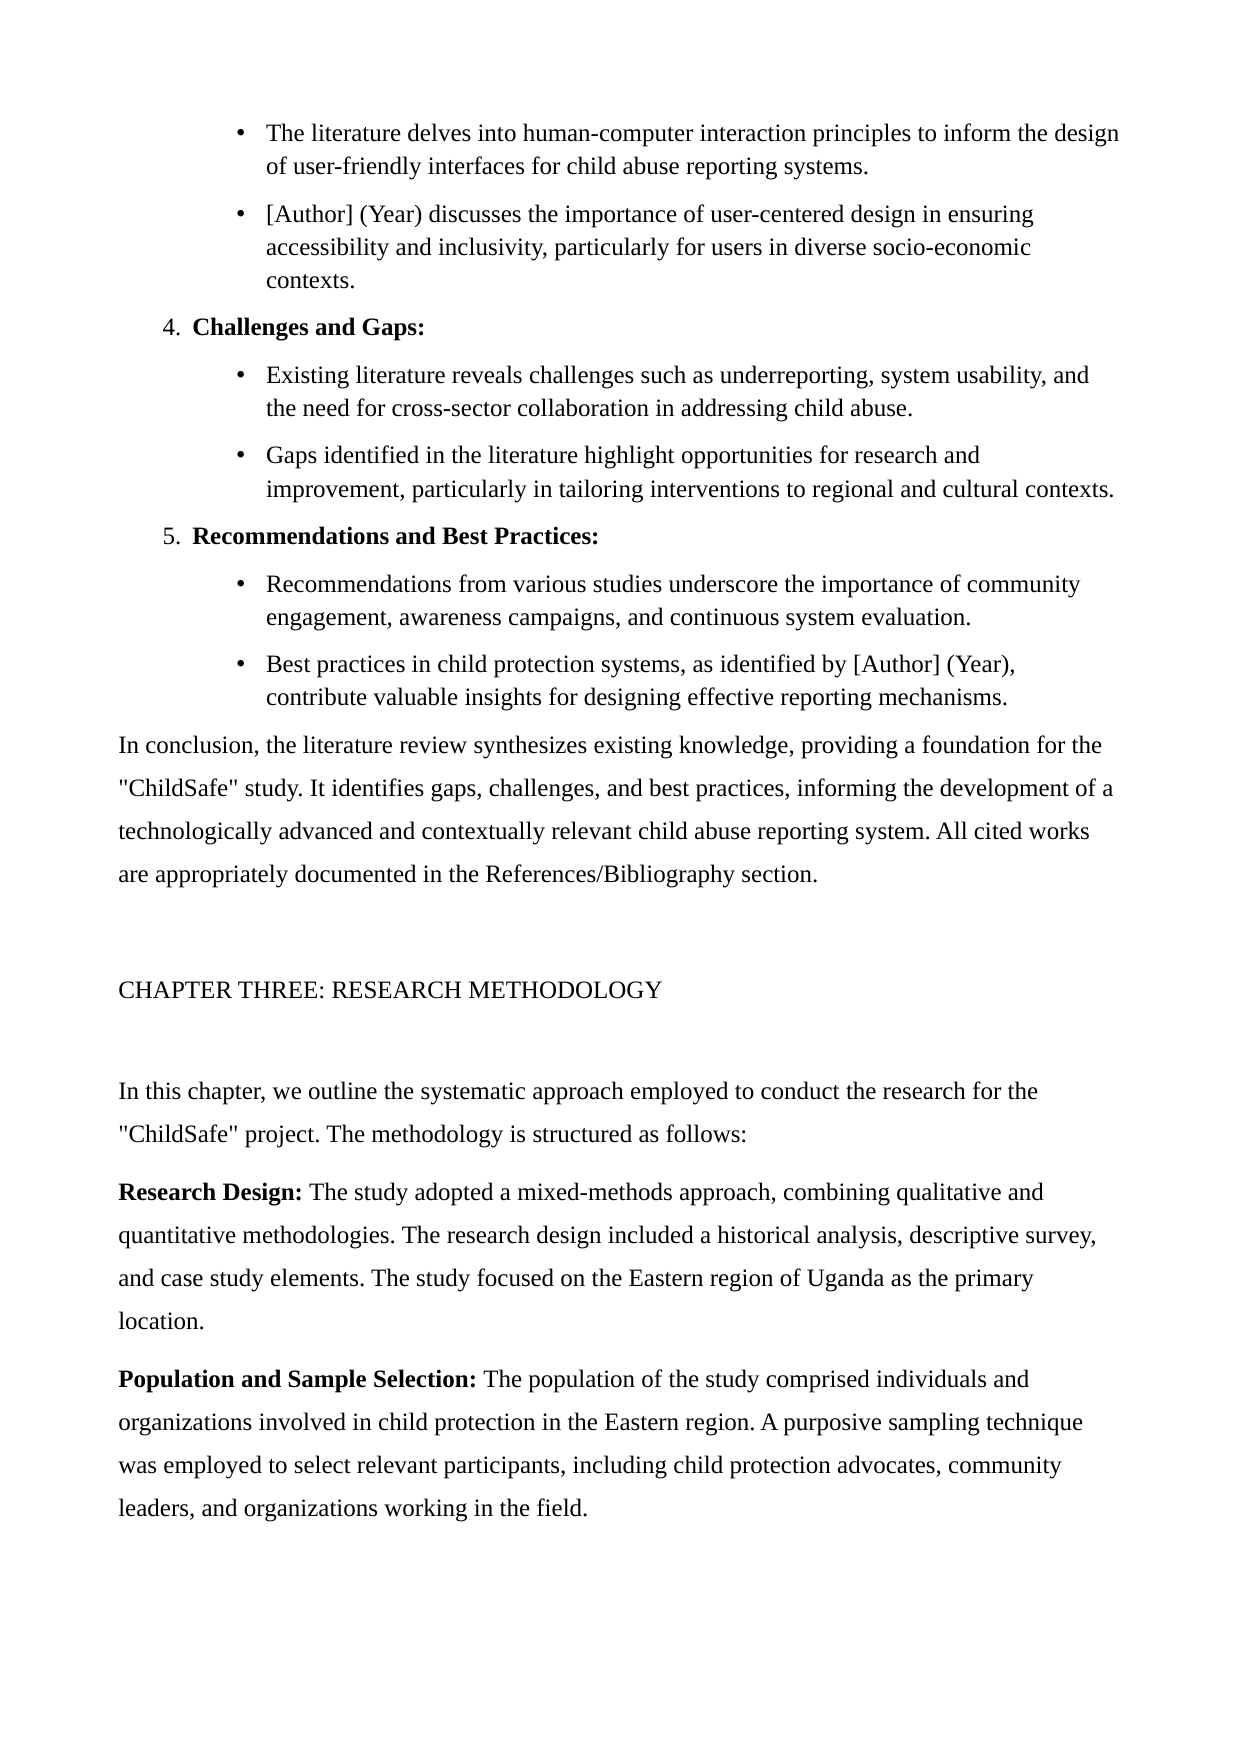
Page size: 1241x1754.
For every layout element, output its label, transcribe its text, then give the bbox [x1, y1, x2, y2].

list [Author] (Year) discusses the importance of user-centered design in ensuring accessibility and inclusivity, particularly for users in diverse socio-economic contexts. [236, 199, 1122, 293]
list Gaps identified in the literature highlight opportunities for research and improvement, particularly in tailoring interventions to regional and cultural contexts. [236, 441, 1122, 502]
list The literature delves into human-computer interaction principles to inform the design of user-friendly interfaces for child abuse reporting systems. [236, 118, 1122, 180]
text Population and Sample Selection: The population of the study comprised individuals and organizations involved in child protection in the Eastern region. A purposive sampling technique was employed to select relevant participants, including child protection advocates, community leaders, and organizations working in the field. [118, 1364, 1122, 1522]
list Recommendations from various studies underscore the importance of community engagement, awareness campaigns, and continuous system evaluation. [236, 569, 1122, 631]
text Research Design: The study adopted a mixed-methods approach, combining qualitative and quantitative methodologies. The research design included a historical analysis, descriptive survey, and case study elements. The study focused on the Eastern region of Uganda as the primary location. [118, 1177, 1122, 1335]
list Challenges and Gaps: [162, 312, 1122, 341]
text In conclusion, the literature review synthesizes existing knowledge, providing a foundation for the "ChildSafe" study. It identifies gaps, challenges, and best practices, informing the development of a technologically advanced and contextually relevant child abuse reporting system. All cited works are appropriately documented in the References/Bibliography section. [118, 730, 1122, 888]
list Recommendations and Best Practices: [162, 521, 1122, 550]
text CHAPTER THREE: RESEARCH METHODOLOGY [118, 975, 1122, 1004]
text In this chapter, we outline the systematic approach employed to conduct the research for the "ChildSafe" project. The methodology is structured as follows: [118, 1033, 1122, 1148]
list Best practices in child protection systems, as identified by [Author] (Year), contribute valuable insights for designing effective reporting mechanisms. [236, 649, 1122, 711]
list Existing literature reveals challenges such as underreporting, system usability, and the need for cross-sector collaboration in addressing child abuse. [236, 360, 1122, 422]
